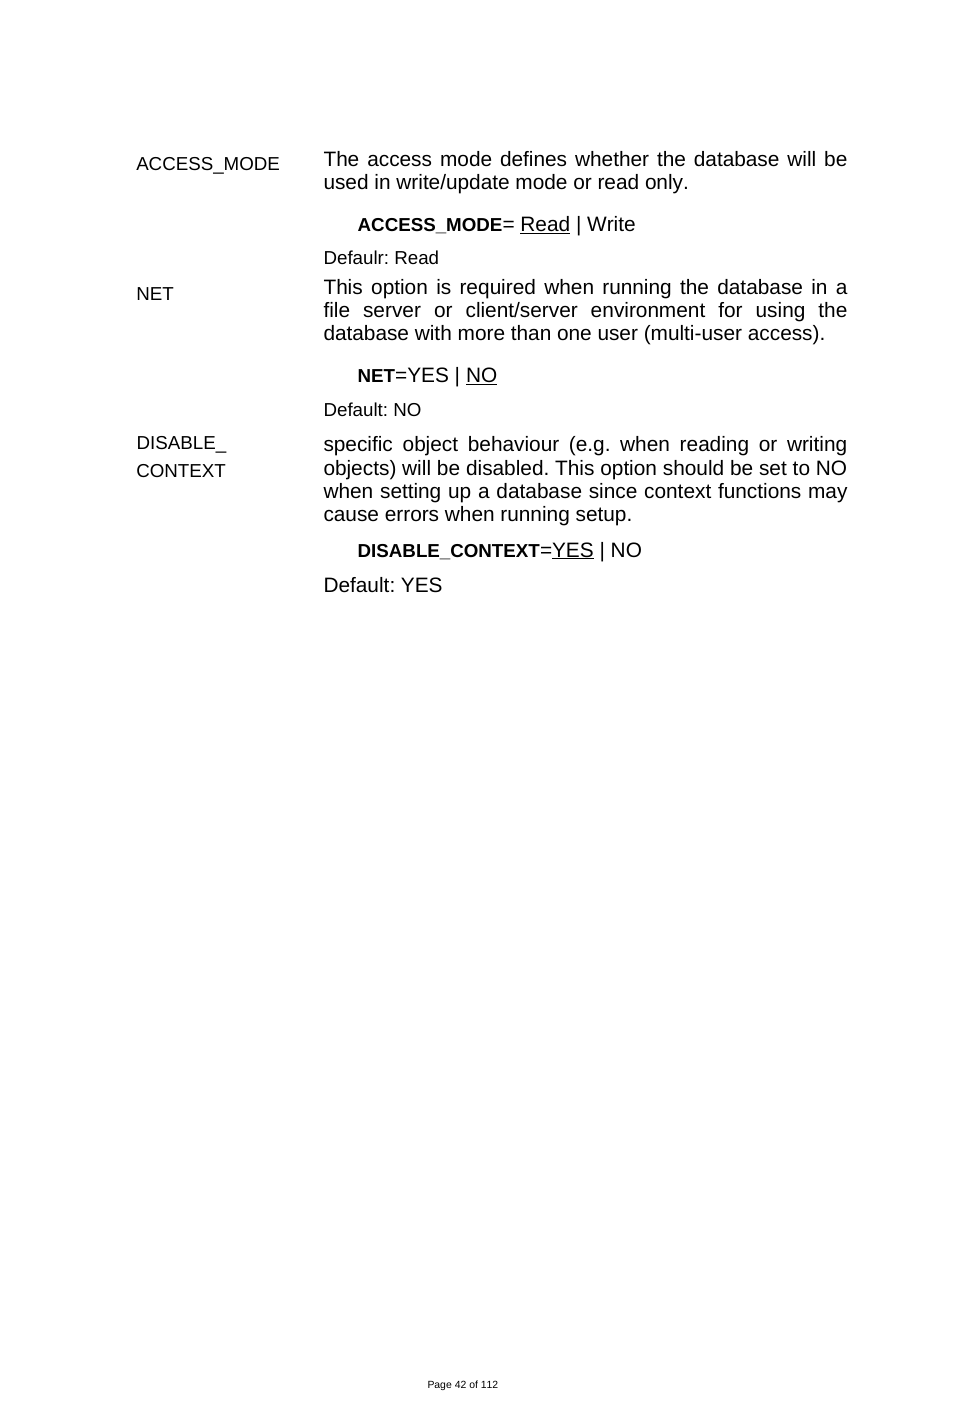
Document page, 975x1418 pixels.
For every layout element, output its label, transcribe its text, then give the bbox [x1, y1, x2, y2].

table_cell The access mode defines whether the database will be used in write/update mode or read only. ACCESS_MODE= Read | Write Defaulr: Read [312, 147, 859, 275]
table_cell specific object behaviour (e.g. when reading or writing objects) will be disabled. This option should be set to NO when setting up a database since context functions may cause errors when running setup. DISABLE_CONTEXT=YES | NO Default: YES [312, 427, 859, 603]
table_cell This option is required when running the database in a file server or client/server environment for using the database with more than one user (multi-user access). NET=YES | NO Default: NO [312, 275, 859, 427]
table_cell DISABLE_ CONTEXT [95, 427, 312, 603]
table_cell ACCESS_MODE [95, 147, 312, 275]
table_cell NET [95, 275, 312, 427]
